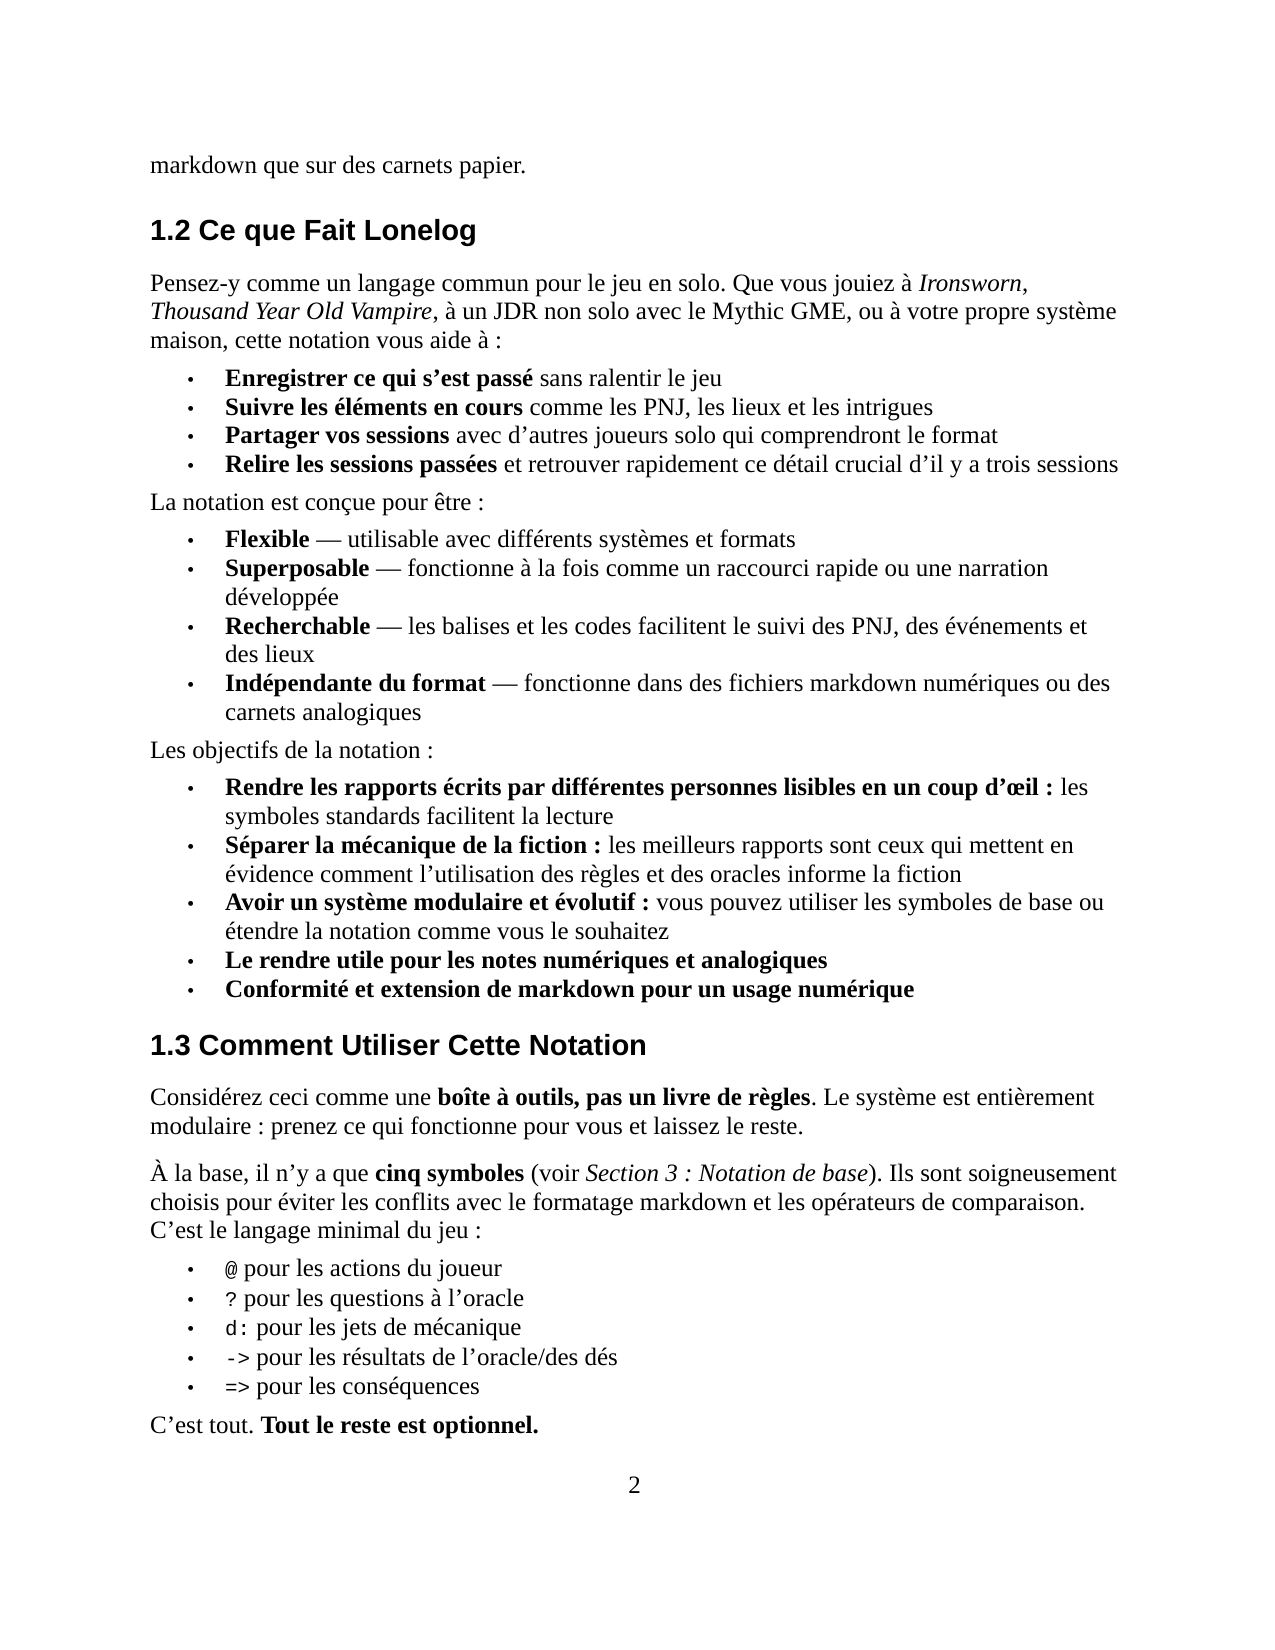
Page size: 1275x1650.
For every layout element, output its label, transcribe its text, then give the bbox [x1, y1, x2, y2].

list Recherchable — les balises et les codes facilitent le suivi des PNJ, des événements et des lieux [187, 611, 1125, 668]
list Indépendante du format — fonctionne dans des fichiers markdown numériques ou des carnets analogiques [187, 668, 1125, 726]
list Partager vos sessions avec d’autres joueurs solo qui comprendront le format [187, 420, 1125, 449]
list -> pour les résultats de l’oracle/des dés [187, 1342, 1125, 1371]
text Les objectifs de la notation : [150, 735, 1125, 763]
text La notation est conçue pour être : [150, 487, 1125, 516]
list Rendre les rapports écrits par différentes personnes lisibles en un coup d’œil : les symboles standards facilitent la lecture [187, 772, 1125, 830]
list Superposable — fonctionne à la fois comme un raccourci rapide ou une narration développée [187, 553, 1125, 611]
list Séparer la mécanique de la fiction : les meilleurs rapports sont ceux qui mettent en évidence comment l’utilisation des règles et des oracles informe la fiction [187, 830, 1125, 887]
list => pour les conséquences [187, 1371, 1125, 1401]
list Le rendre utile pour les notes numériques et analogiques [187, 945, 1125, 974]
list @ pour les actions du joueur [187, 1253, 1125, 1283]
list Suivre les éléments en cours comme les PNJ, les lieux et les intrigues [187, 392, 1125, 420]
text À la base, il n’y a que cinq symboles (voir Section 3 : Notation de base). Ils sont soigneusement choisis pour éviter les conflits avec le formatage markdown et les opérateurs de comparaison. C’est le langage minimal du jeu : [150, 1158, 1125, 1244]
list Conformité et extension de markdown pour un usage numérique [187, 974, 1125, 1002]
subtitle 1.2 Ce que Fait Lonelog [150, 213, 1125, 246]
list Avoir un système modulaire et évolutif : vous pouvez utiliser les symboles de base ou étendre la notation comme vous le souhaitez [187, 887, 1125, 945]
list ? pour les questions à l’oracle [187, 1283, 1125, 1312]
subtitle 1.3 Comment Utiliser Cette Notation [150, 1027, 1125, 1061]
text markdown que sur des carnets papier. [150, 150, 1125, 179]
list Enregistrer ce qui s’est passé sans ralentir le jeu [187, 363, 1125, 392]
list Flexible — utilisable avec différents systèmes et formats [187, 524, 1125, 553]
list d: pour les jets de mécanique [187, 1312, 1125, 1342]
text C’est tout. Tout le reste est optionnel. [150, 1410, 1125, 1439]
text Pensez-y comme un langage commun pour le jeu en solo. Que vous jouiez à Ironsworn, Thousand Year Old Vampire, à un JDR non solo avec le Mythic GME, ou à votre propre système maison, cette notation vous aide à : [150, 268, 1125, 354]
text Considérez ceci comme une boîte à outils, pas un livre de règles. Le système est entièrement modulaire : prenez ce qui fonctionne pour vous et laissez le reste. [150, 1082, 1125, 1140]
list Relire les sessions passées et retrouver rapidement ce détail crucial d’il y a trois sessions [187, 449, 1125, 478]
